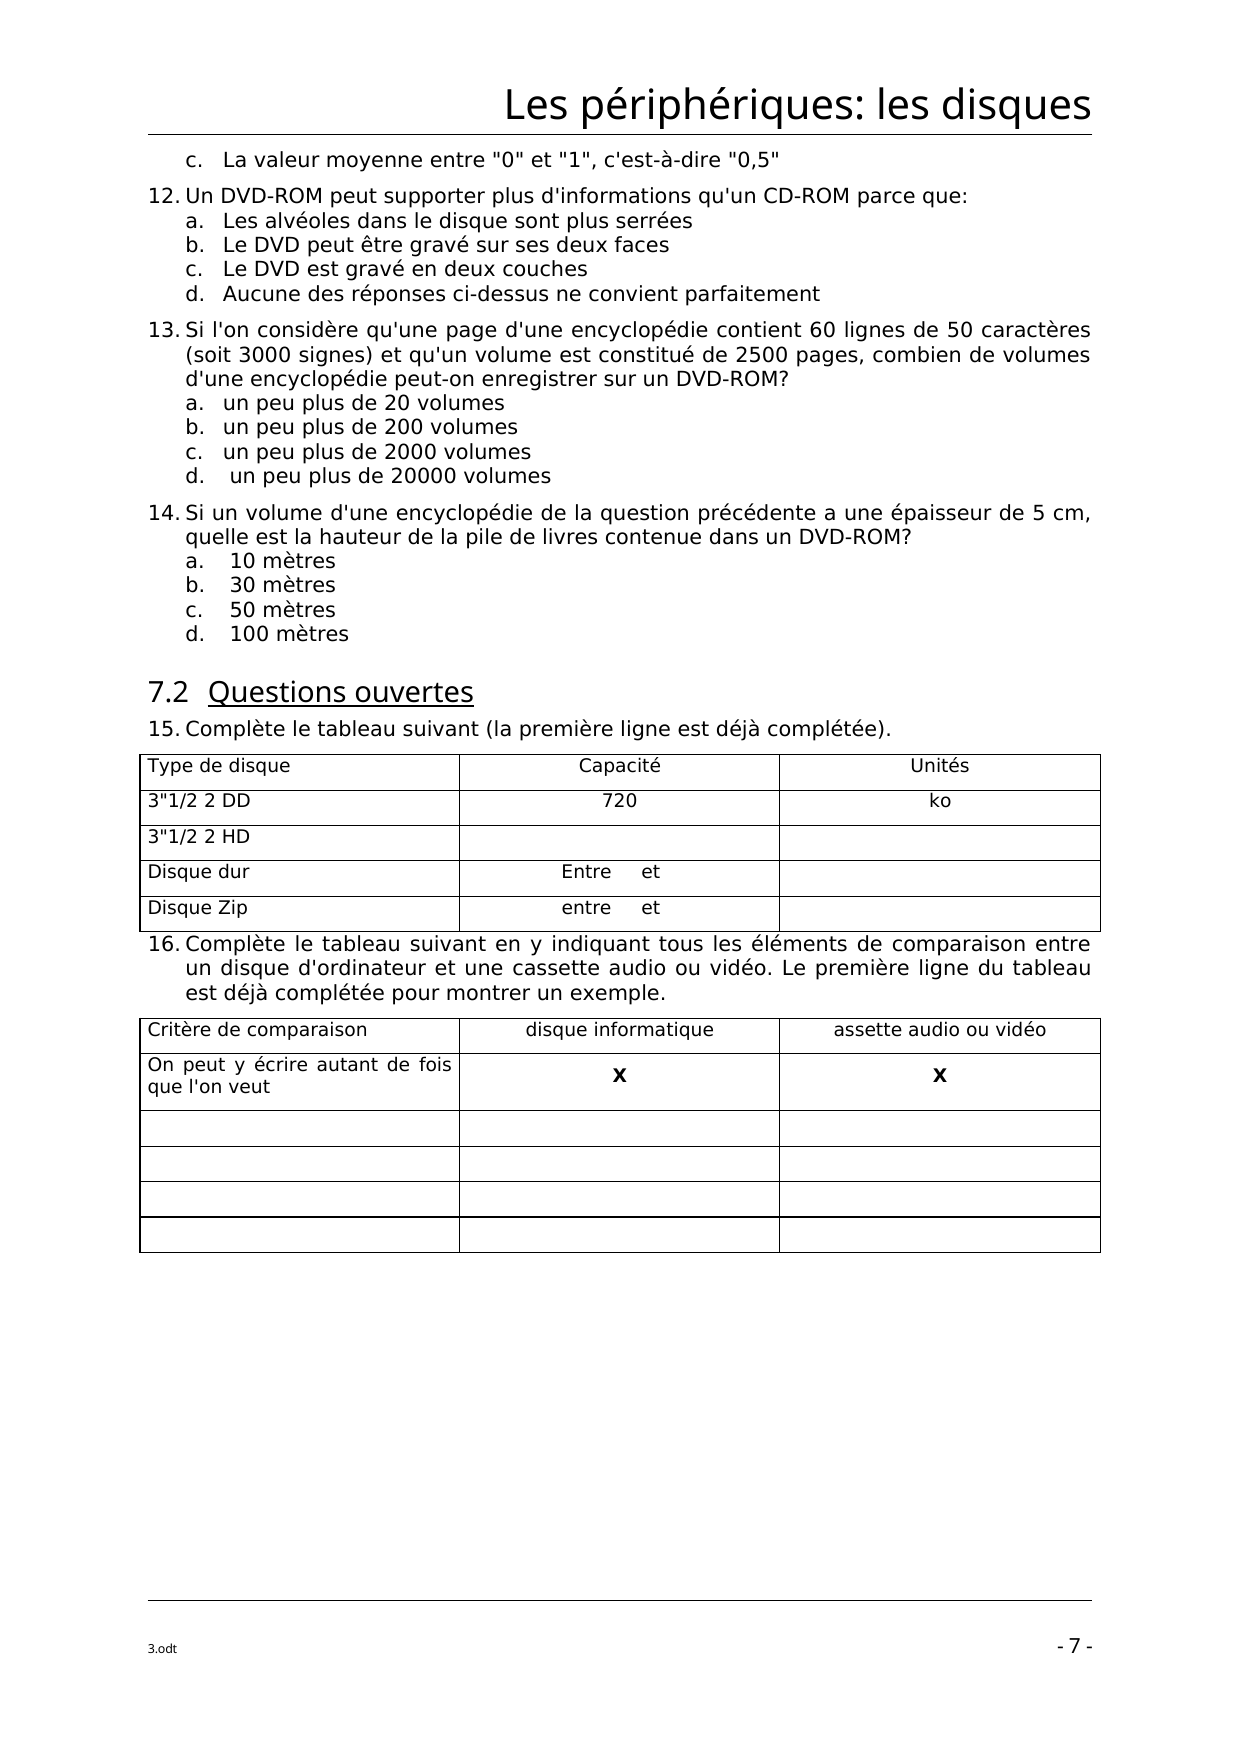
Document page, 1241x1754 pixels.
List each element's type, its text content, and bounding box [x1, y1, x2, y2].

table_cell [460, 1218, 779, 1252]
list un peu plus de 2000 volumes [185, 440, 1092, 464]
list 30 mètres [185, 573, 1092, 598]
table_cell [460, 826, 779, 860]
table_cell X [780, 1054, 1100, 1110]
table_cell ko [780, 791, 1100, 825]
table_cell [780, 1147, 1100, 1181]
table_cell [460, 1111, 779, 1146]
list Le DVD est gravé en deux couches [185, 257, 1092, 282]
list Un DVD-ROM peut supporter plus d'informations qu'un CD-ROM parce que: [148, 184, 1092, 209]
table_cell [460, 1147, 779, 1181]
list Complète le tableau suivant (la première ligne est déjà complétée). [148, 717, 1092, 742]
table_cell [780, 897, 1100, 931]
table_cell entre et [460, 897, 779, 931]
list Si l'on considère qu'une page d'une encyclopédie contient 60 lignes de 50 caractères (soit 3000 signes) et qu'un volume est constitué de 2500 pages, combien de volumes d'une encyclopédie peut-on enregistrer sur un DVD-ROM? [148, 318, 1092, 391]
table_header disque informatique [460, 1019, 779, 1053]
table_header assette audio ou vidéo [780, 1019, 1100, 1053]
table_cell [460, 1182, 779, 1216]
list 100 mètres [185, 622, 1092, 646]
list un peu plus de 20 volumes [185, 391, 1092, 415]
table_cell [780, 861, 1100, 896]
table_header Type de disque [141, 755, 459, 789]
list Le DVD peut être gravé sur ses deux faces [185, 233, 1092, 257]
table_cell [780, 1182, 1100, 1216]
table_cell [141, 1111, 459, 1146]
table_cell 3"1/2 2 DD [141, 791, 459, 825]
list Complète le tableau suivant en y indiquant tous les éléments de comparaison entre un disque d'ordinateur et une cassette audio ou vidéo. Le première ligne du tableau est déjà complétée pour montrer un exemple. [148, 932, 1092, 1005]
table_cell [141, 1218, 459, 1252]
list Aucune des réponses ci-dessus ne convient parfaitement [185, 282, 1092, 306]
table_header Critère de comparaison [141, 1019, 459, 1053]
list un peu plus de 20000 volumes [185, 464, 1092, 488]
table_cell Disque dur [141, 861, 459, 896]
table_cell [141, 1147, 459, 1181]
table_cell X [460, 1054, 779, 1110]
table_header Unités [780, 755, 1100, 789]
table_cell 3"1/2 2 HD [141, 826, 459, 860]
table_cell Disque Zip [141, 897, 459, 931]
subtitle Questions ouvertes [148, 671, 1092, 711]
list 50 mètres [185, 598, 1092, 622]
list Si un volume d'une encyclopédie de la question précédente a une épaisseur de 5 cm, quelle est la hauteur de la pile de livres contenue dans un DVD-ROM? [148, 501, 1092, 549]
table_cell Entre et [460, 861, 779, 896]
table_header Capacité [460, 755, 779, 789]
table_cell [780, 1111, 1100, 1146]
list 10 mètres [185, 549, 1092, 573]
table_cell 720 [460, 791, 779, 825]
table_cell [780, 826, 1100, 860]
table_cell [780, 1218, 1100, 1252]
list La valeur moyenne entre "0" et "1", c'est-à-dire "0,5" [185, 148, 1092, 172]
table_cell On peut y écrire autant de fois que l'on veut [141, 1054, 459, 1110]
list un peu plus de 200 volumes [185, 415, 1092, 440]
table_cell [141, 1182, 459, 1216]
list Les alvéoles dans le disque sont plus serrées [185, 209, 1092, 233]
